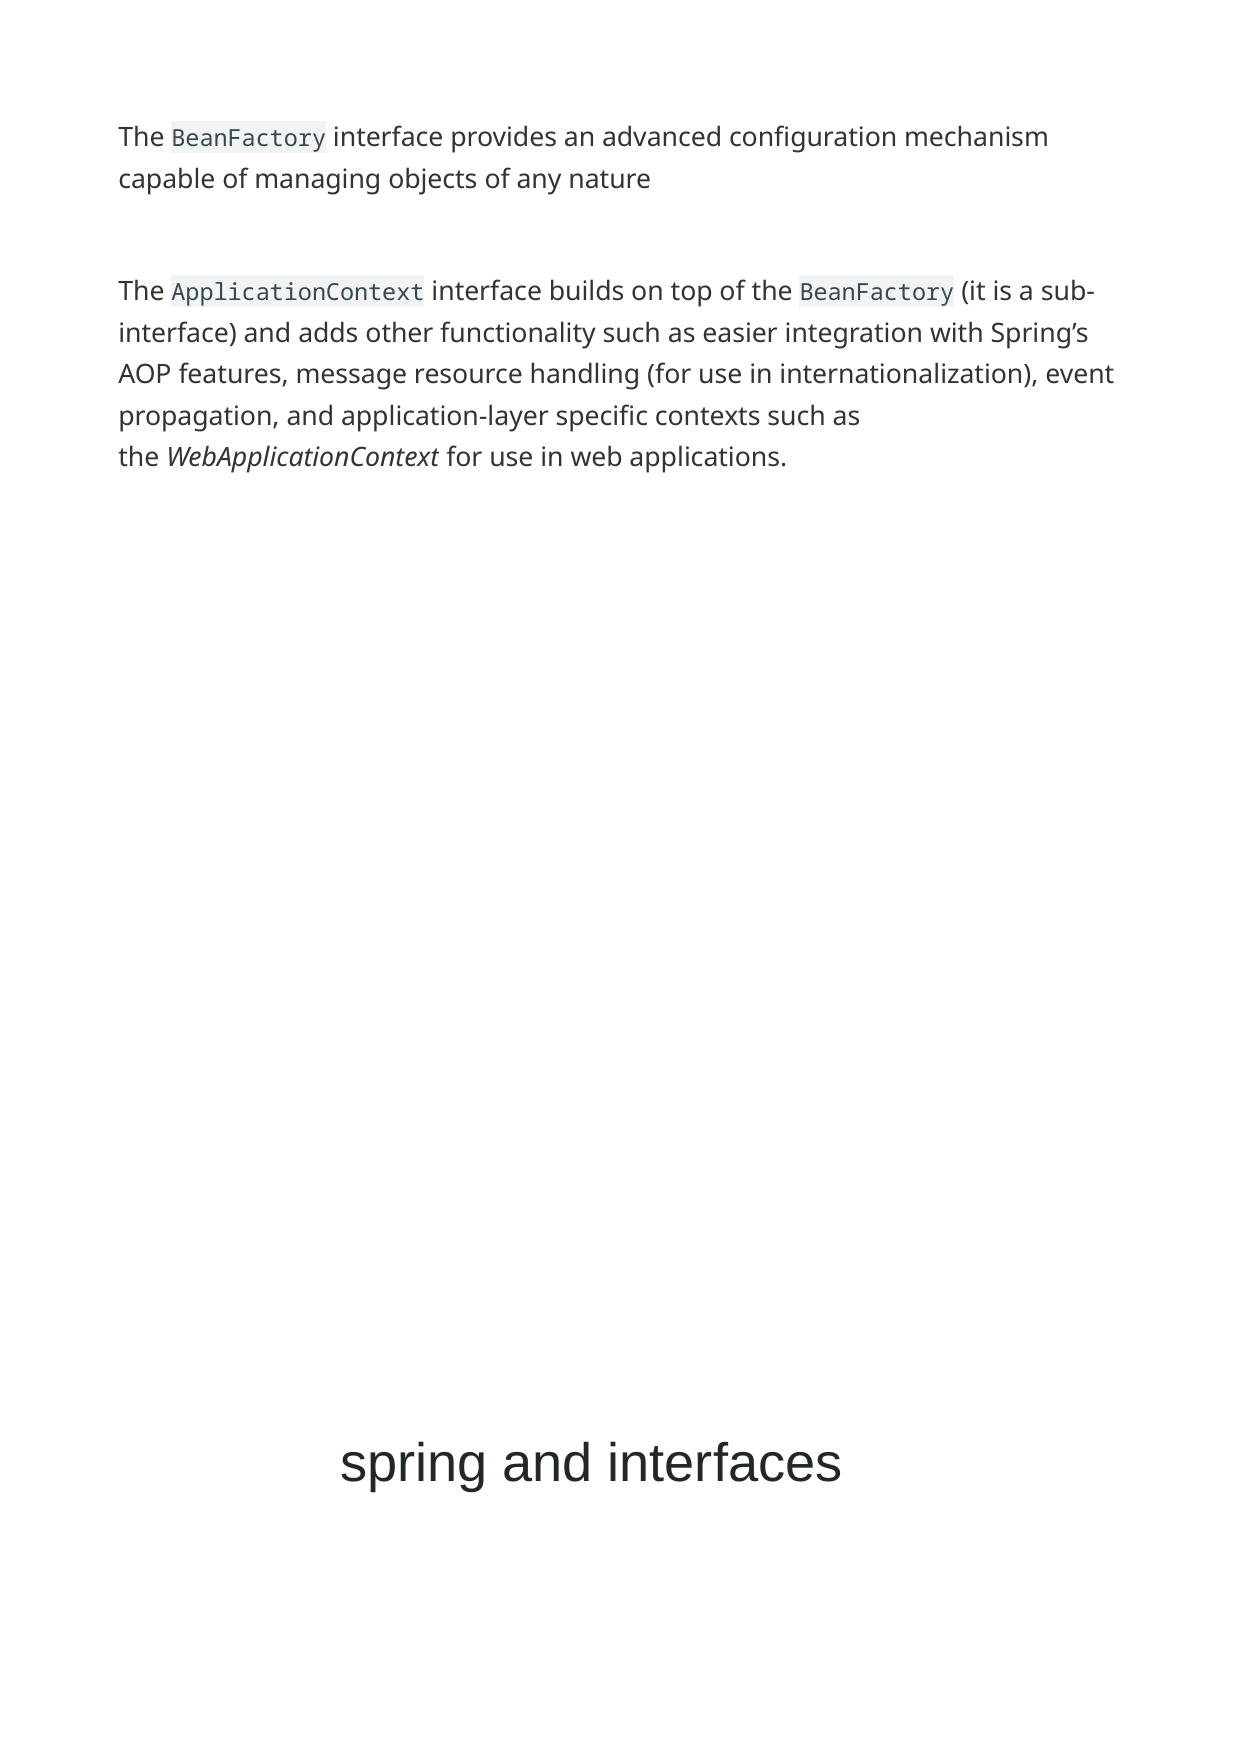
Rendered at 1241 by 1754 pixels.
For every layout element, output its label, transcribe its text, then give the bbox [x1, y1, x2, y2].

subtitle spring and interfaces [118, 1424, 1122, 1498]
text The ApplicationContext interface builds on top of the BeanFactory (it is a sub-interface) and adds other functionality such as easier integration with Spring’s AOP features, message resource handling (for use in internationalization), event propagation, and application-layer specific contexts such as the WebApplicationContext for use in web applications. [118, 272, 1122, 474]
text The BeanFactory interface provides an advanced configuration mechanism capable of managing objects of any nature [118, 118, 1122, 196]
